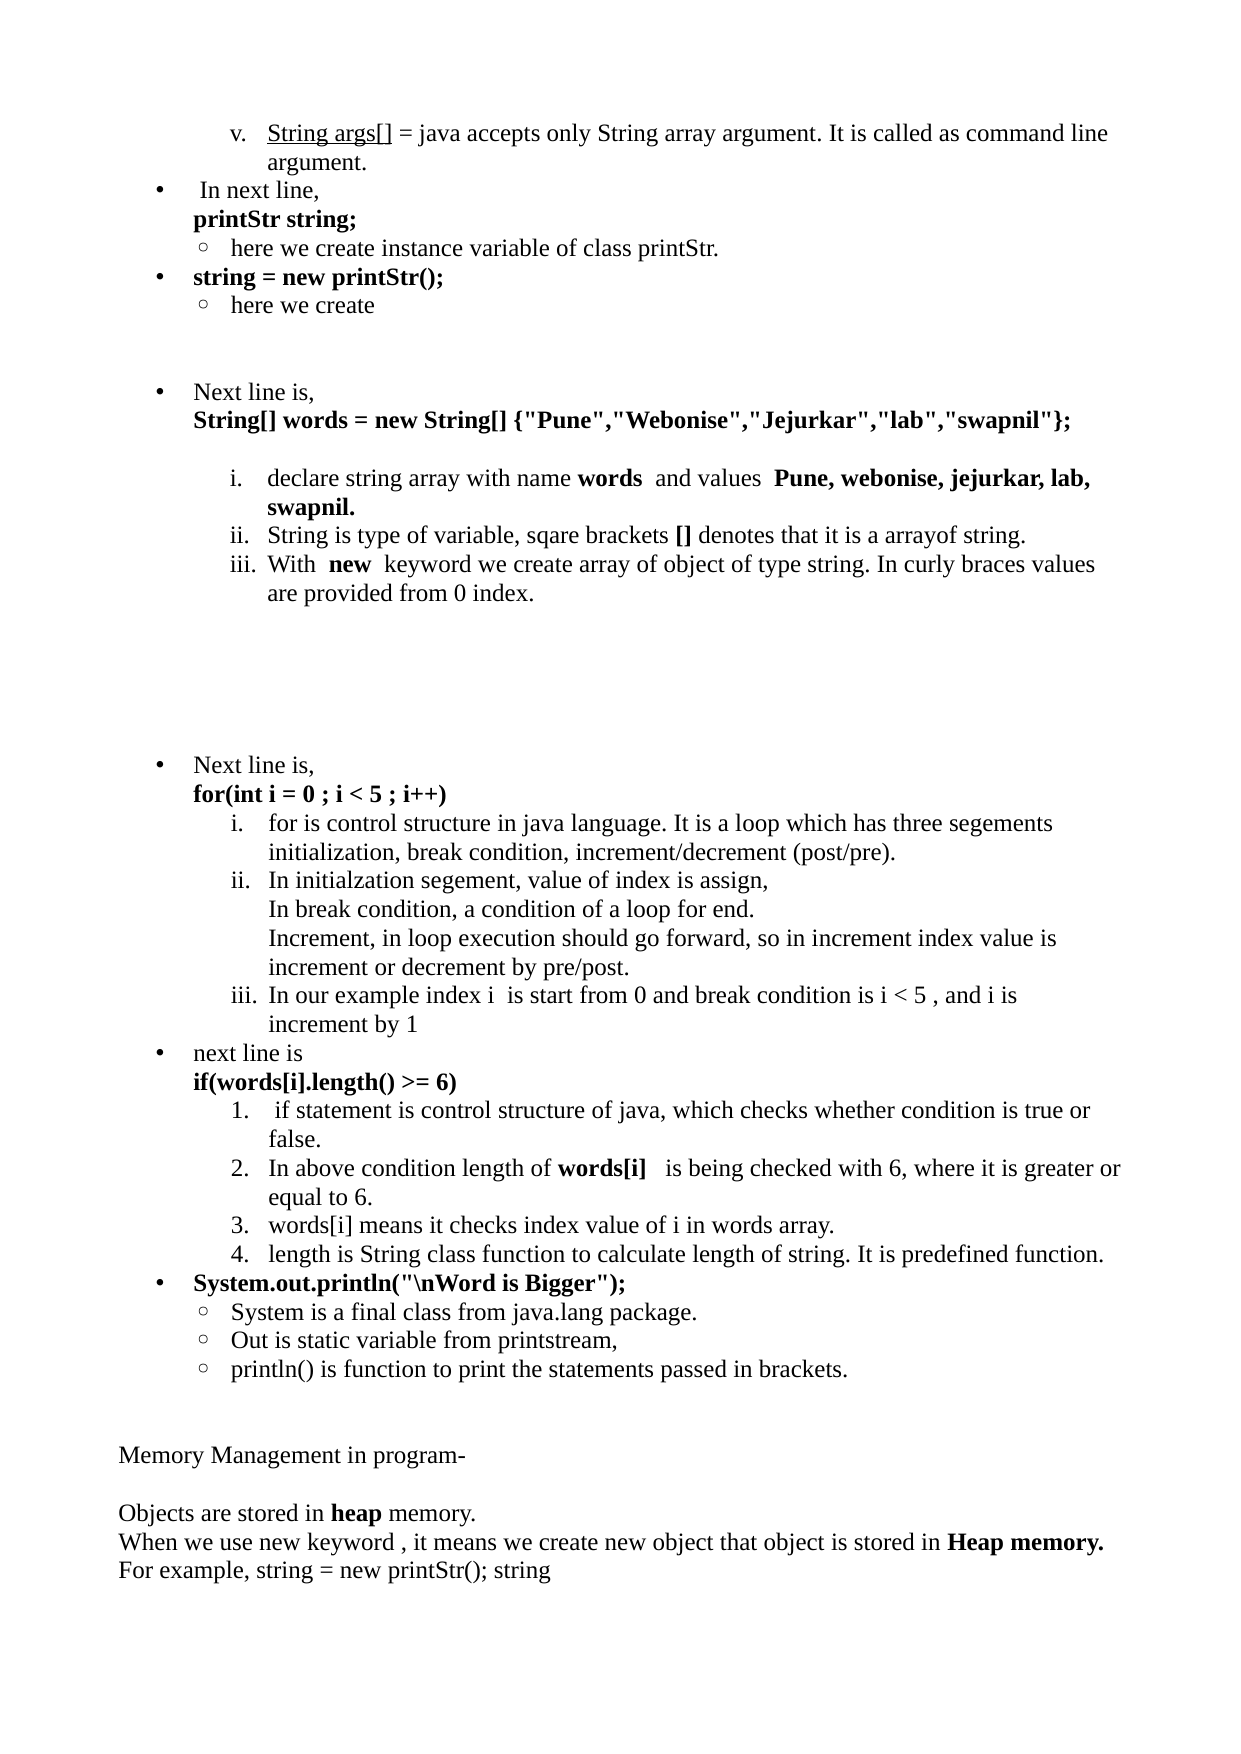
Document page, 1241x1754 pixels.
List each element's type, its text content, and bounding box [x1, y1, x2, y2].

text Objects are stored in heap memory. [118, 1498, 1122, 1527]
list System is a final class from java.lang package. [193, 1297, 1122, 1326]
list Out is static variable from printstream, [193, 1326, 1122, 1354]
list With new keyword we create array of object of type string. In curly braces values are provided from 0 index. [229, 549, 1122, 607]
list length is String class function to calculate length of string. It is predefined function. [231, 1239, 1122, 1268]
list words[i] means it checks index value of i in words array. [231, 1211, 1122, 1239]
list declare string array with name words and values Pune, webonise, jejurkar, lab, swapnil. [229, 463, 1122, 521]
list string = new printStr(); [156, 262, 1122, 291]
list String[] words = new String[] {"Pune","Webonise","Jejurkar","lab","swapnil"}; [156, 406, 1122, 434]
list In break condition, a condition of a loop for end. [231, 894, 1122, 923]
list next line is [156, 1038, 1122, 1067]
list String args[] = java accepts only String array argument. It is called as command line argument. [229, 118, 1122, 176]
list Next line is, [156, 377, 1122, 406]
list In our example index i is start from 0 and break condition is i < 5 , and i is increment by 1 [231, 981, 1122, 1038]
list In above condition length of words[i] is being checked with 6, where it is greater or equal to 6. [231, 1153, 1122, 1211]
list for is control structure in java language. It is a loop which has three segements initialization, break condition, increment/decrement (post/pre). [231, 808, 1122, 866]
list println() is function to print the statements passed in brackets. [193, 1354, 1122, 1383]
text Memory Management in program- [118, 1441, 1122, 1469]
list here we create [193, 291, 1122, 319]
text When we use new keyword , it means we create new object that object is stored in Heap memory. [118, 1527, 1122, 1556]
list printStr string; [156, 204, 1122, 233]
list String is type of variable, sqare brackets [] denotes that it is a arrayof string. [229, 521, 1122, 549]
text For example, string = new printStr(); string [118, 1556, 1122, 1584]
list if statement is control structure of java, which checks whether condition is true or false. [231, 1096, 1122, 1153]
list In initialzation segement, value of index is assign, [231, 866, 1122, 894]
list In next line, [156, 176, 1122, 204]
list for(int i = 0 ; i < 5 ; i++) [156, 779, 1122, 808]
list System.out.println("\nWord is Bigger"); [156, 1268, 1122, 1297]
list Increment, in loop execution should go forward, so in increment index value is increment or decrement by pre/post. [231, 923, 1122, 981]
list Next line is, [156, 751, 1122, 779]
list if(words[i].length() >= 6) [156, 1067, 1122, 1096]
list here we create instance variable of class printStr. [193, 233, 1122, 262]
